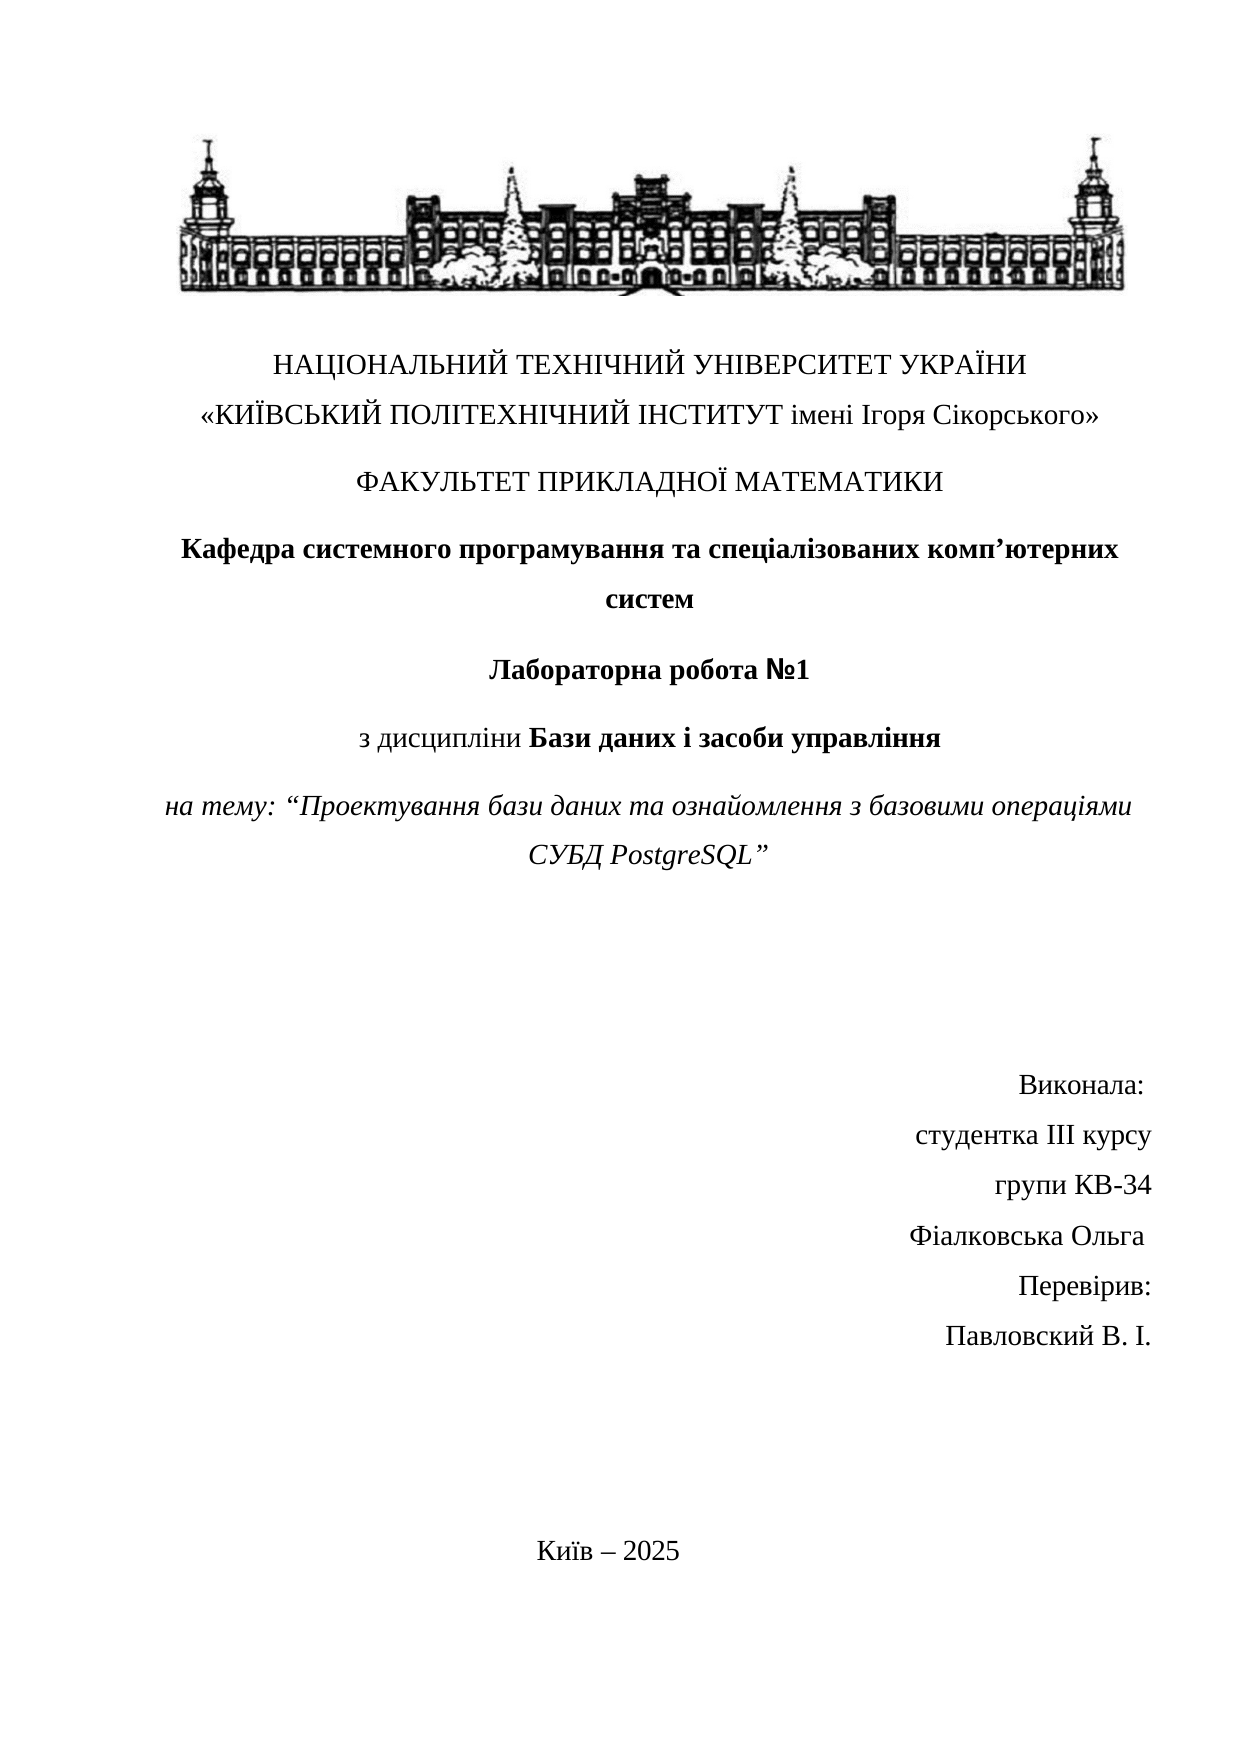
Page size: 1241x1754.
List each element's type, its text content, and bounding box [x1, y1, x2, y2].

text «КИЇВСЬКИЙ ПОЛІТЕХНІЧНИЙ ІНСТИТУТ імені Ігоря Сікорського» ФАКУЛЬТЕТ ПРИКЛАДНОЇ МАТЕМАТИКИ [148, 397, 1152, 497]
text студентка ІІI курсу [162, 1117, 1152, 1151]
text Перевірив: [162, 1268, 1152, 1302]
text групи КВ-34 [162, 1167, 1152, 1201]
text Павловский В. І. [162, 1318, 1152, 1352]
text Кафедра системного програмування та спеціалізованих комп’ютерних систем [148, 532, 1152, 615]
text Лабораторна робота №1 [148, 648, 1152, 688]
text Київ – 2025 [162, 1533, 1054, 1567]
text Фіалковська Ольга [162, 1218, 1152, 1251]
text НАЦІОНАЛЬНИЙ ТЕХНІЧНИЙ УНІВЕРСИТЕТ УКРАЇНИ [148, 347, 1152, 380]
text на тему: “Проектування бази даних та ознайомлення з базовими операціями СУБД PostgreSQL” [148, 788, 1152, 871]
text Виконала: [162, 1067, 1152, 1100]
text з дисципліни Бази даних і засоби управління [148, 721, 1152, 754]
